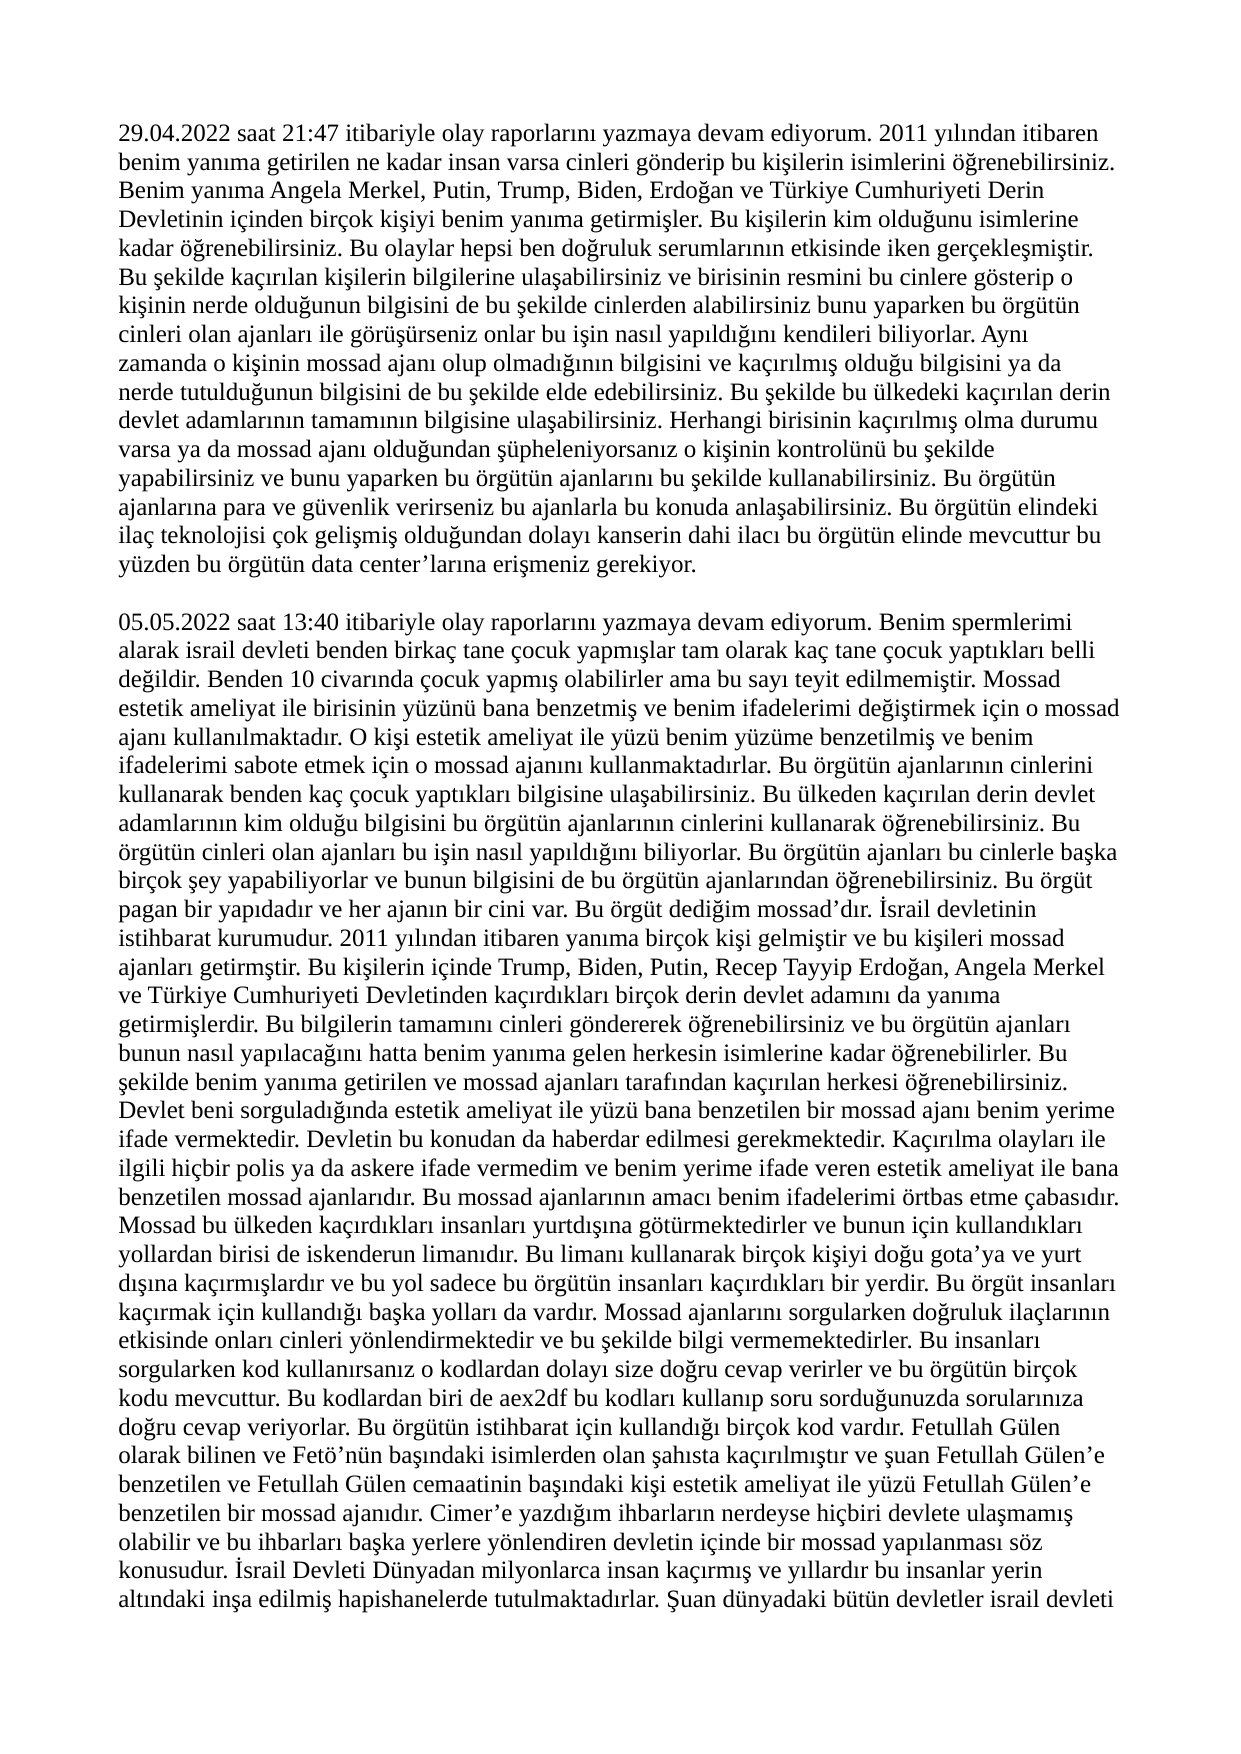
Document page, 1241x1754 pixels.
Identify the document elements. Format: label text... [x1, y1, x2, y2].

text 05.05.2022 saat 13:40 itibariyle olay raporlarını yazmaya devam ediyorum. Benim spermlerimi alarak israil devleti benden birkaç tane çocuk yapmışlar tam olarak kaç tane çocuk yaptıkları belli değildir. Benden 10 civarında çocuk yapmış olabilirler ama bu sayı teyit edilmemiştir. Mossad estetik ameliyat ile birisinin yüzünü bana benzetmiş ve benim ifadelerimi değiştirmek için o mossad ajanı kullanılmaktadır. O kişi estetik ameliyat ile yüzü benim yüzüme benzetilmiş ve benim ifadelerimi sabote etmek için o mossad ajanını kullanmaktadırlar. Bu örgütün ajanlarının cinlerini kullanarak benden kaç çocuk yaptıkları bilgisine ulaşabilirsiniz. Bu ülkeden kaçırılan derin devlet adamlarının kim olduğu bilgisini bu örgütün ajanlarının cinlerini kullanarak öğrenebilirsiniz. Bu örgütün cinleri olan ajanları bu işin nasıl yapıldığını biliyorlar. Bu örgütün ajanları bu cinlerle başka birçok şey yapabiliyorlar ve bunun bilgisini de bu örgütün ajanlarından öğrenebilirsiniz. Bu örgüt pagan bir yapıdadır ve her ajanın bir cini var. Bu örgüt dediğim mossad’dır. İsrail devletinin istihbarat kurumudur. 2011 yılından itibaren yanıma birçok kişi gelmiştir ve bu kişileri mossad ajanları getirmştir. Bu kişilerin içinde Trump, Biden, Putin, Recep Tayyip Erdoğan, Angela Merkel ve Türkiye Cumhuriyeti Devletinden kaçırdıkları birçok derin devlet adamını da yanıma getirmişlerdir. Bu bilgilerin tamamını cinleri göndererek öğrenebilirsiniz ve bu örgütün ajanları bunun nasıl yapılacağını hatta benim yanıma gelen herkesin isimlerine kadar öğrenebilirler. Bu şekilde benim yanıma getirilen ve mossad ajanları tarafından kaçırılan herkesi öğrenebilirsiniz. Devlet beni sorguladığında estetik ameliyat ile yüzü bana benzetilen bir mossad ajanı benim yerime ifade vermektedir. Devletin bu konudan da haberdar edilmesi gerekmektedir. Kaçırılma olayları ile ilgili hiçbir polis ya da askere ifade vermedim ve benim yerime ifade veren estetik ameliyat ile bana benzetilen mossad ajanlarıdır. Bu mossad ajanlarının amacı benim ifadelerimi örtbas etme çabasıdır. Mossad bu ülkeden kaçırdıkları insanları yurtdışına götürmektedirler ve bunun için kullandıkları yollardan birisi de iskenderun limanıdır. Bu limanı kullanarak birçok kişiyi doğu gota’ya ve yurt dışına kaçırmışlardır ve bu yol sadece bu örgütün insanları kaçırdıkları bir yerdir. Bu örgüt insanları kaçırmak için kullandığı başka yolları da vardır. Mossad ajanlarını sorgularken doğruluk ilaçlarının etkisinde onları cinleri yönlendirmektedir ve bu şekilde bilgi vermemektedirler. Bu insanları sorgularken kod kullanırsanız o kodlardan dolayı size doğru cevap verirler ve bu örgütün birçok kodu mevcuttur. Bu kodlardan biri de aex2df bu kodları kullanıp soru sorduğunuzda sorularınıza doğru cevap veriyorlar. Bu örgütün istihbarat için kullandığı birçok kod vardır. Fetullah Gülen olarak bilinen ve Fetö’nün başındaki isimlerden olan şahısta kaçırılmıştır ve şuan Fetullah Gülen’e benzetilen ve Fetullah Gülen cemaatinin başındaki kişi estetik ameliyat ile yüzü Fetullah Gülen’e benzetilen bir mossad ajanıdır. Cimer’e yazdığım ihbarların nerdeyse hiçbiri devlete ulaşmamış olabilir ve bu ihbarları başka yerlere yönlendiren devletin içinde bir mossad yapılanması söz konusudur. İsrail Devleti Dünyadan milyonlarca insan kaçırmış ve yıllardır bu insanlar yerin altındaki inşa edilmiş hapishanelerde tutulmaktadırlar. Şuan dünyadaki bütün devletler israil devleti [118, 607, 1122, 1613]
text 29.04.2022 saat 21:47 itibariyle olay raporlarını yazmaya devam ediyorum. 2011 yılından itibaren benim yanıma getirilen ne kadar insan varsa cinleri gönderip bu kişilerin isimlerini öğrenebilirsiniz. Benim yanıma Angela Merkel, Putin, Trump, Biden, Erdoğan ve Türkiye Cumhuriyeti Derin Devletinin içinden birçok kişiyi benim yanıma getirmişler. Bu kişilerin kim olduğunu isimlerine kadar öğrenebilirsiniz. Bu olaylar hepsi ben doğruluk serumlarının etkisinde iken gerçekleşmiştir. Bu şekilde kaçırılan kişilerin bilgilerine ulaşabilirsiniz ve birisinin resmini bu cinlere gösterip o kişinin nerde olduğunun bilgisini de bu şekilde cinlerden alabilirsiniz bunu yaparken bu örgütün cinleri olan ajanları ile görüşürseniz onlar bu işin nasıl yapıldığını kendileri biliyorlar. Aynı zamanda o kişinin mossad ajanı olup olmadığının bilgisini ve kaçırılmış olduğu bilgisini ya da nerde tutulduğunun bilgisini de bu şekilde elde edebilirsiniz. Bu şekilde bu ülkedeki kaçırılan derin devlet adamlarının tamamının bilgisine ulaşabilirsiniz. Herhangi birisinin kaçırılmış olma durumu varsa ya da mossad ajanı olduğundan şüpheleniyorsanız o kişinin kontrolünü bu şekilde yapabilirsiniz ve bunu yaparken bu örgütün ajanlarını bu şekilde kullanabilirsiniz. Bu örgütün ajanlarına para ve güvenlik verirseniz bu ajanlarla bu konuda anlaşabilirsiniz. Bu örgütün elindeki ilaç teknolojisi çok gelişmiş olduğundan dolayı kanserin dahi ilacı bu örgütün elinde mevcuttur bu yüzden bu örgütün data center’larına erişmeniz gerekiyor. [118, 118, 1122, 578]
